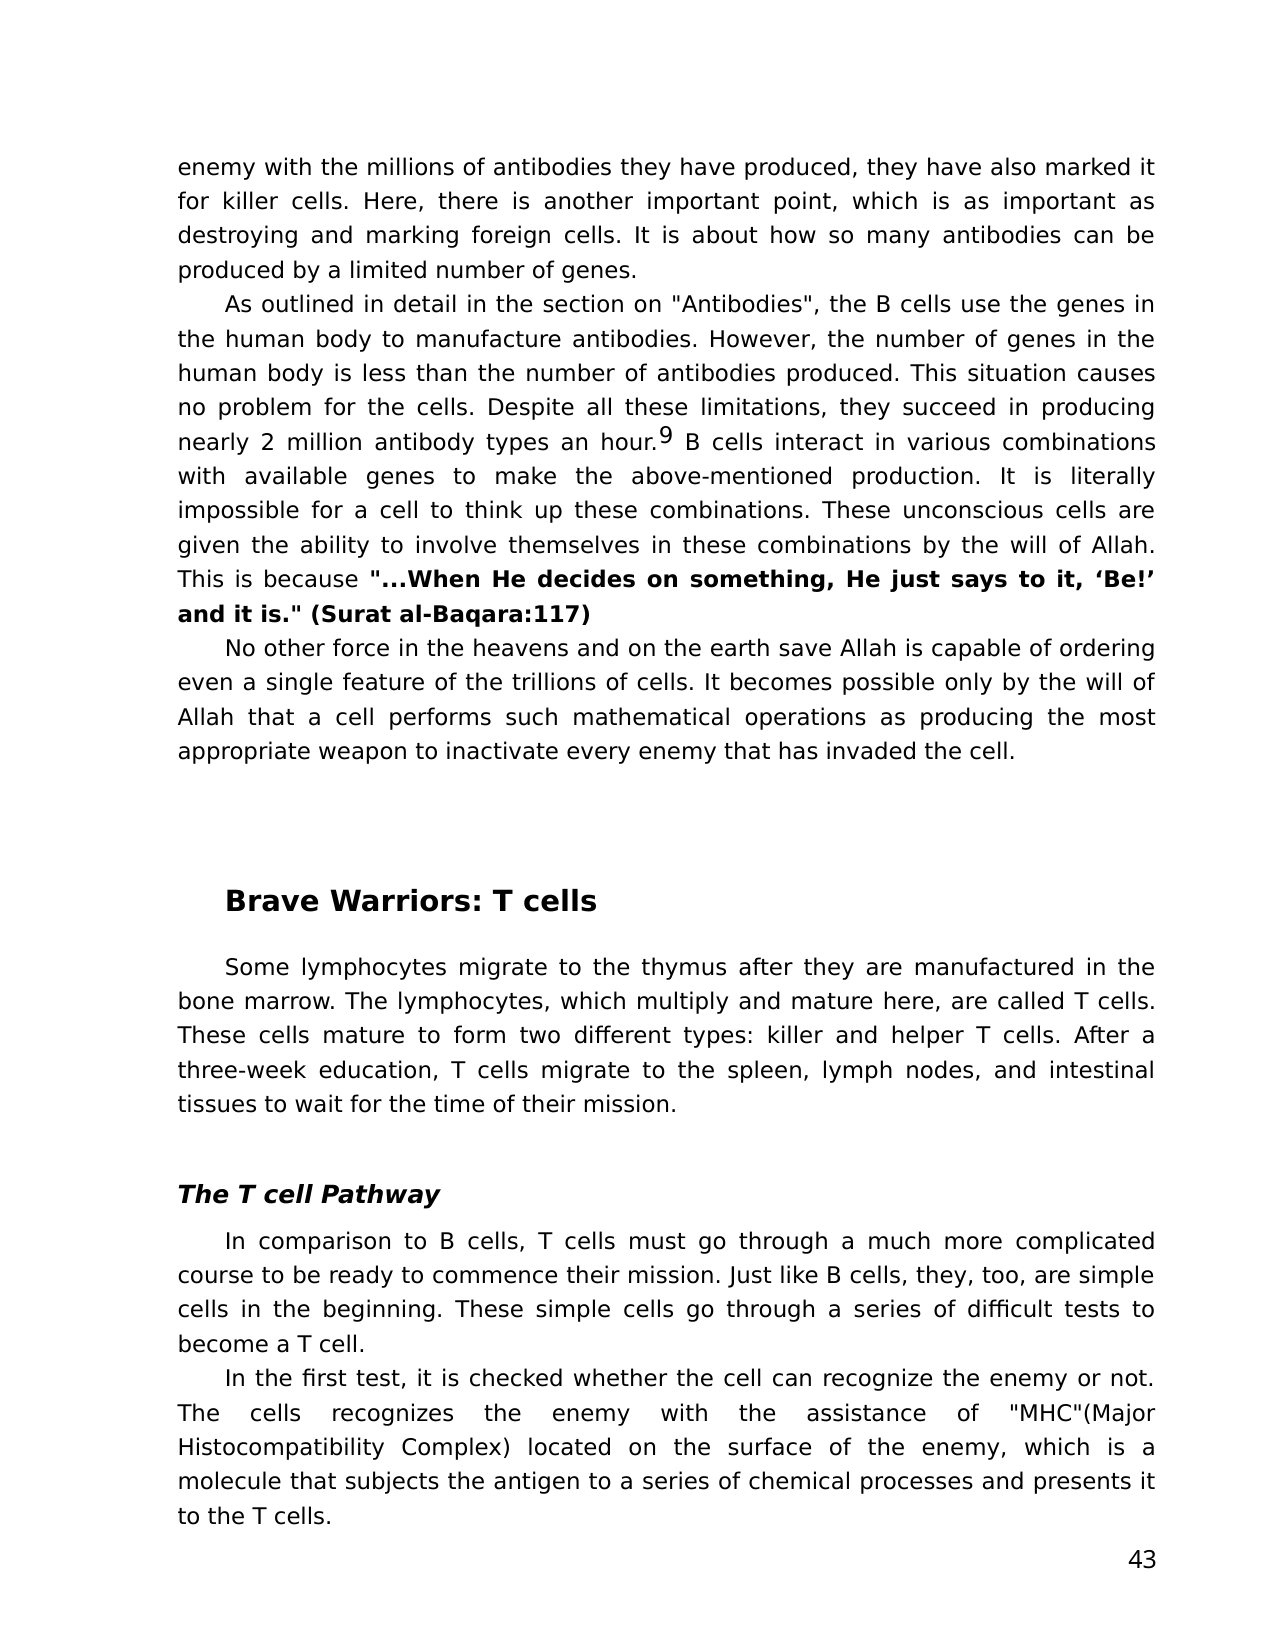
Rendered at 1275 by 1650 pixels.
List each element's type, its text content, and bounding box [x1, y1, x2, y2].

text No other force in the heavens and on the earth save Allah is capable of ordering even a single feature of the trillions of cells. It becomes possible only by the will of Allah that a cell performs such mathematical operations as producing the most appropriate weapon to inactivate every enemy that has invaded the cell. [177, 629, 1157, 766]
text Some lymphocytes migrate to the thymus after they are manufactured in the bone marrow. The lymphocytes, which multiply and mature here, are called T cells. These cells mature to form two different types: killer and helper T cells. After a three-week education, T cells migrate to the spleen, lymph nodes, and intestinal tissues to wait for the time of their mission. [177, 948, 1157, 1119]
text In the first test, it is checked whether the cell can recognize the enemy or not. The cells recognizes the enemy with the assistance of "MHC"(Major Histocompatibility Complex) located on the surface of the enemy, which is a molecule that subjects the antigen to a series of chemical processes and presents it to the T cells. [177, 1359, 1157, 1531]
text Brave Warriors: T cells [177, 884, 1157, 918]
text enemy with the millions of antibodies they have produced, they have also marked it for killer cells. Here, there is another important point, which is as important as destroying and marking foreign cells. It is about how so many antibodies can be produced by a limited number of genes. [177, 148, 1157, 285]
text In comparison to B cells, T cells must go through a much more complicated course to be ready to commence their mission. Just like B cells, they, too, are simple cells in the beginning. These simple cells go through a series of difficult tests to become a T cell. [177, 1222, 1157, 1359]
text As outlined in detail in the section on "Antibodies", the B cells use the genes in the human body to manufacture antibodies. However, the number of genes in the human body is less than the number of antibodies produced. This situation causes no problem for the cells. Despite all these limitations, they succeed in producing nearly 2 million antibody types an hour.9 B cells interact in various combinations with available genes to make the above-mentioned production. It is literally impossible for a cell to think up these combinations. These unconscious cells are given the ability to involve themselves in these combinations by the will of Allah. This is because "...When He decides on something, He just says to it, ‘Be!’ and it is." (Surat al-Baqara:117) [177, 285, 1157, 629]
text The T cell Pathway [177, 1179, 1157, 1209]
